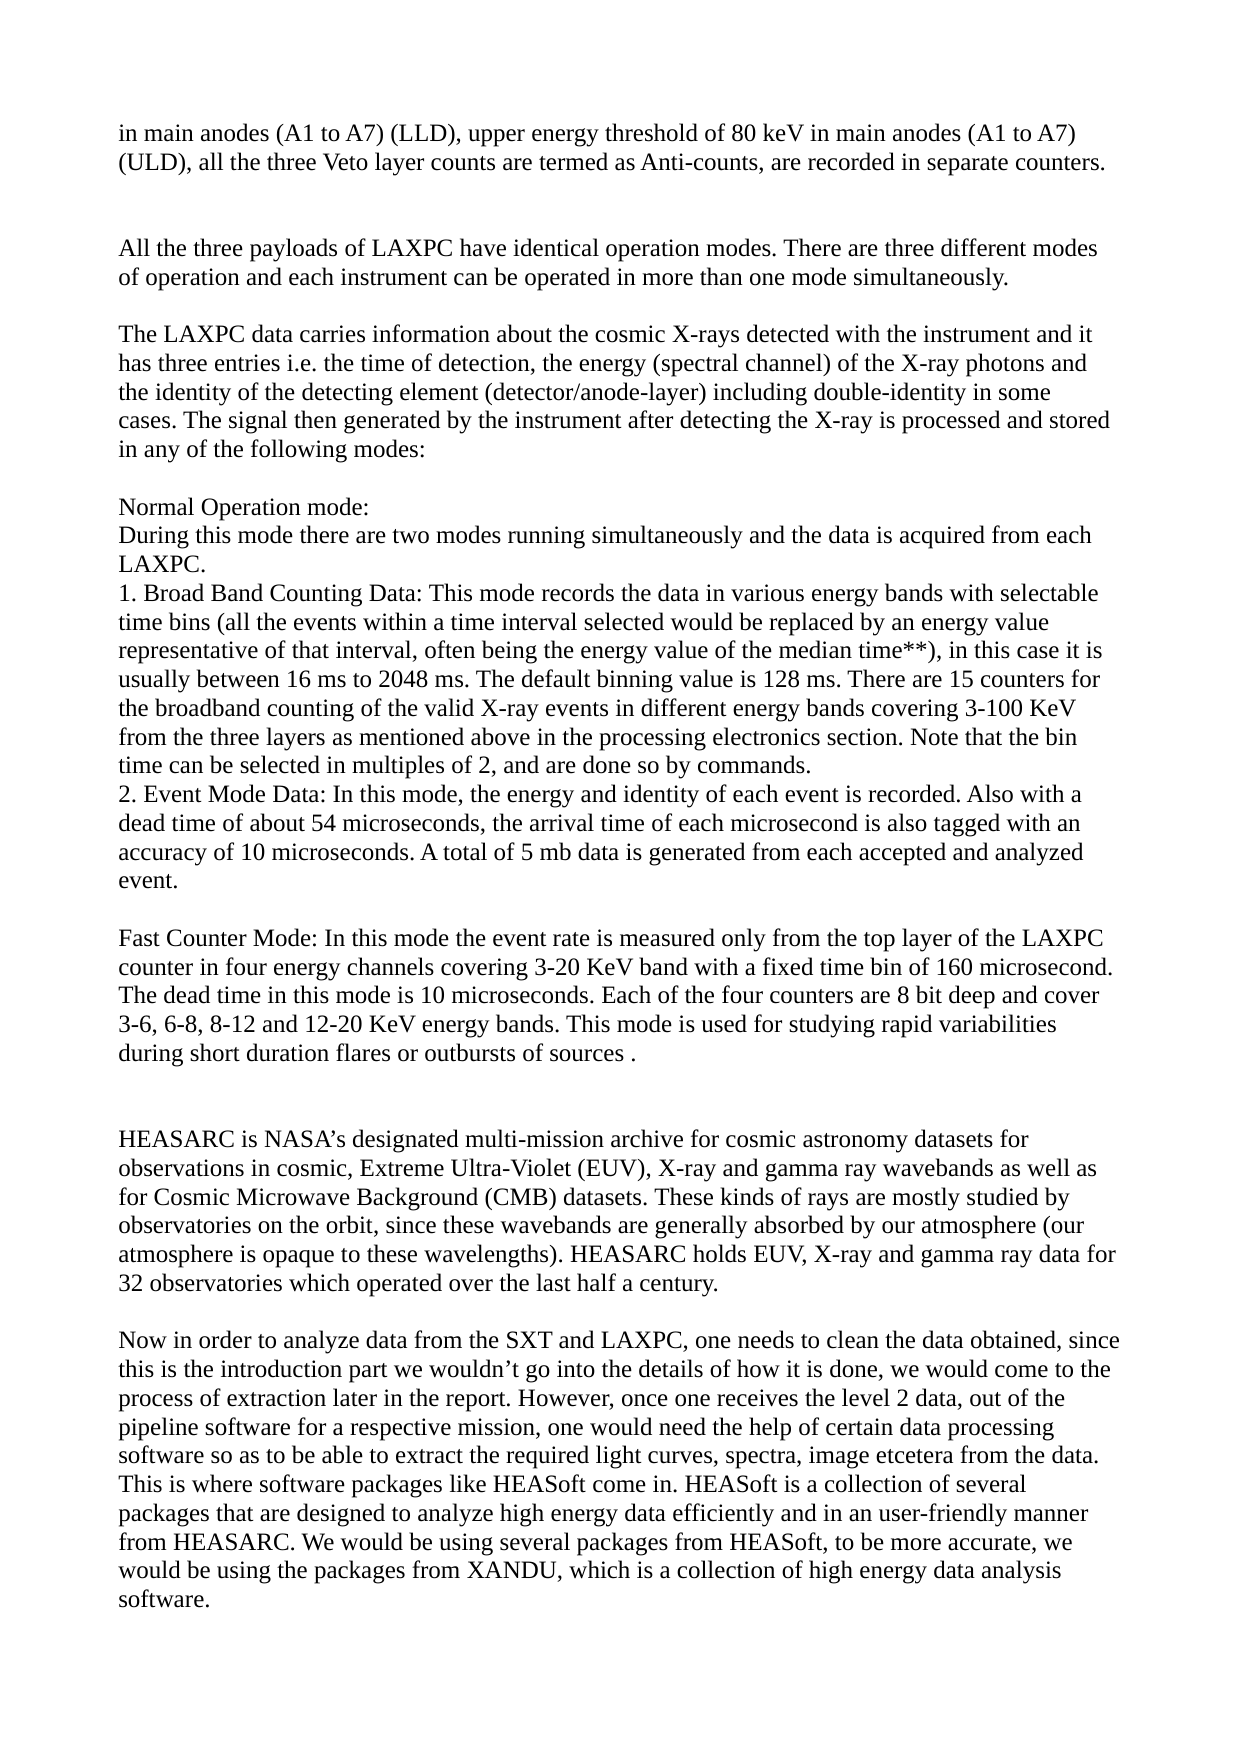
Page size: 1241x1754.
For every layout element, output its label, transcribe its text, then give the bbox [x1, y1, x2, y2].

text Fast Counter Mode: In this mode the event rate is measured only from the top layer of the LAXPC counter in four energy channels covering 3-20 KeV band with a fixed time bin of 160 microsecond. The dead time in this mode is 10 microseconds. Each of the four counters are 8 bit deep and cover 3-6, 6-8, 8-12 and 12-20 KeV energy bands. This mode is used for studying rapid variabilities during short duration flares or outbursts of sources . [118, 923, 1122, 1067]
text Now in order to analyze data from the SXT and LAXPC, one needs to clean the data obtained, since this is the introduction part we wouldn’t go into the details of how it is done, we would come to the process of extraction later in the report. However, once one receives the level 2 data, out of the pipeline software for a respective mission, one would need the help of certain data processing software so as to be able to extract the required light curves, spectra, image etcetera from the data. This is where software packages like HEASoft come in. HEASoft is a collection of several packages that are designed to analyze high energy data efficiently and in an user-friendly manner from HEASARC. We would be using several packages from HEASoft, to be more accurate, we would be using the packages from XANDU, which is a collection of high energy data analysis software. [118, 1326, 1122, 1613]
text 1. Broad Band Counting Data: This mode records the data in various energy bands with selectable time bins (all the events within a time interval selected would be replaced by an energy value representative of that interval, often being the energy value of the median time**), in this case it is usually between 16 ms to 2048 ms. The default binning value is 128 ms. There are 15 counters for the broadband counting of the valid X-ray events in different energy bands covering 3-100 KeV from the three layers as mentioned above in the processing electronics section. Note that the bin time can be selected in multiples of 2, and are done so by commands. [118, 578, 1122, 779]
text All the three payloads of LAXPC have identical operation modes. There are three different modes of operation and each instrument can be operated in more than one mode simultaneously. [118, 233, 1122, 291]
text During this mode there are two modes running simultaneously and the data is acquired from each LAXPC. [118, 521, 1122, 578]
text 2. Event Mode Data: In this mode, the energy and identity of each event is recorded. Also with a dead time of about 54 microseconds, the arrival time of each microsecond is also tagged with an accuracy of 10 microseconds. A total of 5 mb data is generated from each accepted and analyzed event. [118, 779, 1122, 894]
text HEASARC is NASA’s designated multi-mission archive for cosmic astronomy datasets for observations in cosmic, Extreme Ultra-Violet (EUV), X-ray and gamma ray wavebands as well as for Cosmic Microwave Background (CMB) datasets. These kinds of rays are mostly studied by observatories on the orbit, since these wavebands are generally absorbed by our atmosphere (our atmosphere is opaque to these wavelengths). HEASARC holds EUV, X-ray and gamma ray data for 32 observatories which operated over the last half a century. [118, 1124, 1122, 1297]
text in main anodes (A1 to A7) (LLD), upper energy threshold of 80 keV in main anodes (A1 to A7) (ULD), all the three Veto layer counts are termed as Anti-counts, are recorded in separate counters. [118, 118, 1122, 176]
text The LAXPC data carries information about the cosmic X-rays detected with the instrument and it has three entries i.e. the time of detection, the energy (spectral channel) of the X-ray photons and the identity of the detecting element (detector/anode-layer) including double-identity in some [118, 319, 1122, 406]
text Normal Operation mode: [118, 492, 1122, 521]
text cases. The signal then generated by the instrument after detecting the X-ray is processed and stored in any of the following modes: [118, 406, 1122, 463]
